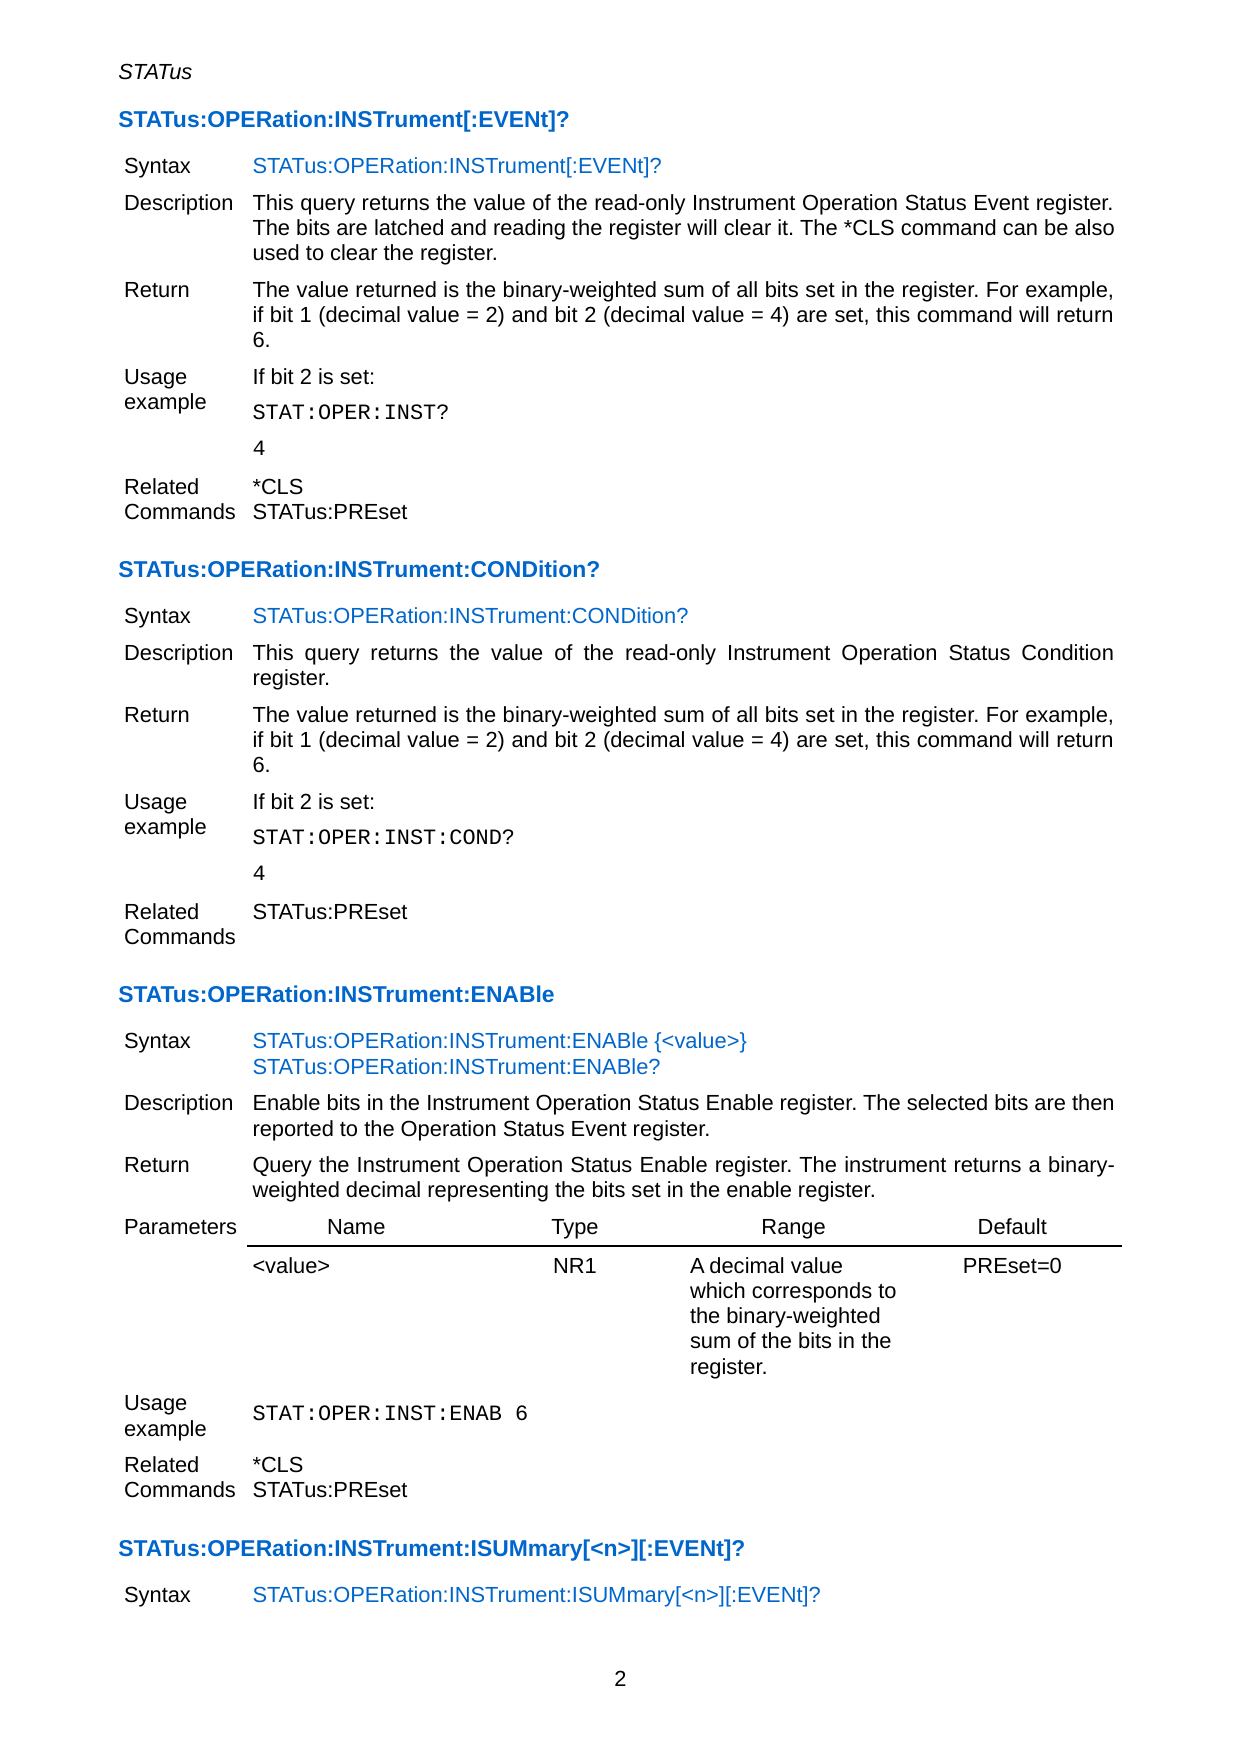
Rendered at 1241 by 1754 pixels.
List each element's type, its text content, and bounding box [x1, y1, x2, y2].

subtitle STATus:OPERation:INSTrument:CONDition? [118, 556, 1122, 583]
table_header Syntax [118, 1576, 247, 1613]
table_cell Related Commands [118, 893, 247, 955]
subtitle STATus:OPERation:INSTrument[:EVENt]? [118, 106, 1122, 133]
table_header STATus:OPERation:INSTrument:CONDition? [247, 598, 1122, 634]
table_cell Type [465, 1208, 684, 1245]
table_cell Query the Instrument Operation Status Enable register. The instrument returns a binary-weighted decimal representing the bits set in the enable register. [247, 1146, 1122, 1208]
table_header STATus:OPERation:INSTrument:ENABle {<value>} STATus:OPERation:INSTrument:ENABle? [247, 1023, 1122, 1084]
table_cell Related Commands [118, 1446, 247, 1508]
table_cell Usage example [118, 1385, 247, 1446]
table_cell Parameters [118, 1208, 247, 1384]
subtitle STATus:OPERation:INSTrument:ENABle [118, 981, 1122, 1008]
table_cell Description [118, 634, 247, 696]
table_cell Return [118, 696, 247, 783]
table_cell *CLS STATus:PREset [247, 1446, 1122, 1508]
table_cell <value> [247, 1247, 465, 1384]
table_cell Description [118, 184, 247, 271]
table_header Syntax [118, 148, 247, 184]
table_cell *CLS STATus:PREset [247, 468, 1122, 530]
table_cell This query returns the value of the read-only Instrument Operation Status Event register. The bits are latched and reading the register will clear it. The *CLS command can be also used to clear the register. [247, 184, 1122, 271]
table_cell STAT:OPER:INST:ENAB 6 [247, 1385, 1122, 1446]
table_cell Range [684, 1208, 903, 1245]
table_header STATus:OPERation:INSTrument[:EVENt]? [247, 148, 1122, 184]
subtitle STATus:OPERation:INSTrument:ISUMmary[<n>][:EVENt]? [118, 1535, 1122, 1561]
table_header STATus:OPERation:INSTrument:ISUMmary[<n>][:EVENt]? [247, 1576, 1122, 1613]
table_cell A decimal value which corresponds to the binary-weighted sum of the bits in the register. [684, 1247, 903, 1384]
table_cell NR1 [465, 1247, 684, 1384]
table_cell The value returned is the binary-weighted sum of all bits set in the register. For example, if bit 1 (decimal value = 2) and bit 2 (decimal value = 4) are set, this command will return 6. [247, 696, 1122, 783]
table_cell Name [247, 1208, 465, 1245]
table_cell If bit 2 is set: STAT:OPER:INST? 4 [247, 358, 1122, 468]
table_cell Usage example [118, 358, 247, 468]
table_cell STATus:PREset [247, 893, 1122, 955]
table_header Syntax [118, 1023, 247, 1084]
table_cell The value returned is the binary-weighted sum of all bits set in the register. For example, if bit 1 (decimal value = 2) and bit 2 (decimal value = 4) are set, this command will return 6. [247, 271, 1122, 358]
table_cell Return [118, 1146, 247, 1208]
table_cell Related Commands [118, 468, 247, 530]
table_cell If bit 2 is set: STAT:OPER:INST:COND? 4 [247, 783, 1122, 893]
table_cell This query returns the value of the read-only Instrument Operation Status Condition register. [247, 634, 1122, 696]
table_header Syntax [118, 598, 247, 634]
table_cell Usage example [118, 783, 247, 893]
table_cell Description [118, 1085, 247, 1146]
table_cell Enable bits in the Instrument Operation Status Enable register. The selected bits are then reported to the Operation Status Event register. [247, 1085, 1122, 1146]
table_cell PREset=0 [903, 1247, 1122, 1384]
table_cell Default [903, 1208, 1122, 1245]
table_cell Return [118, 271, 247, 358]
